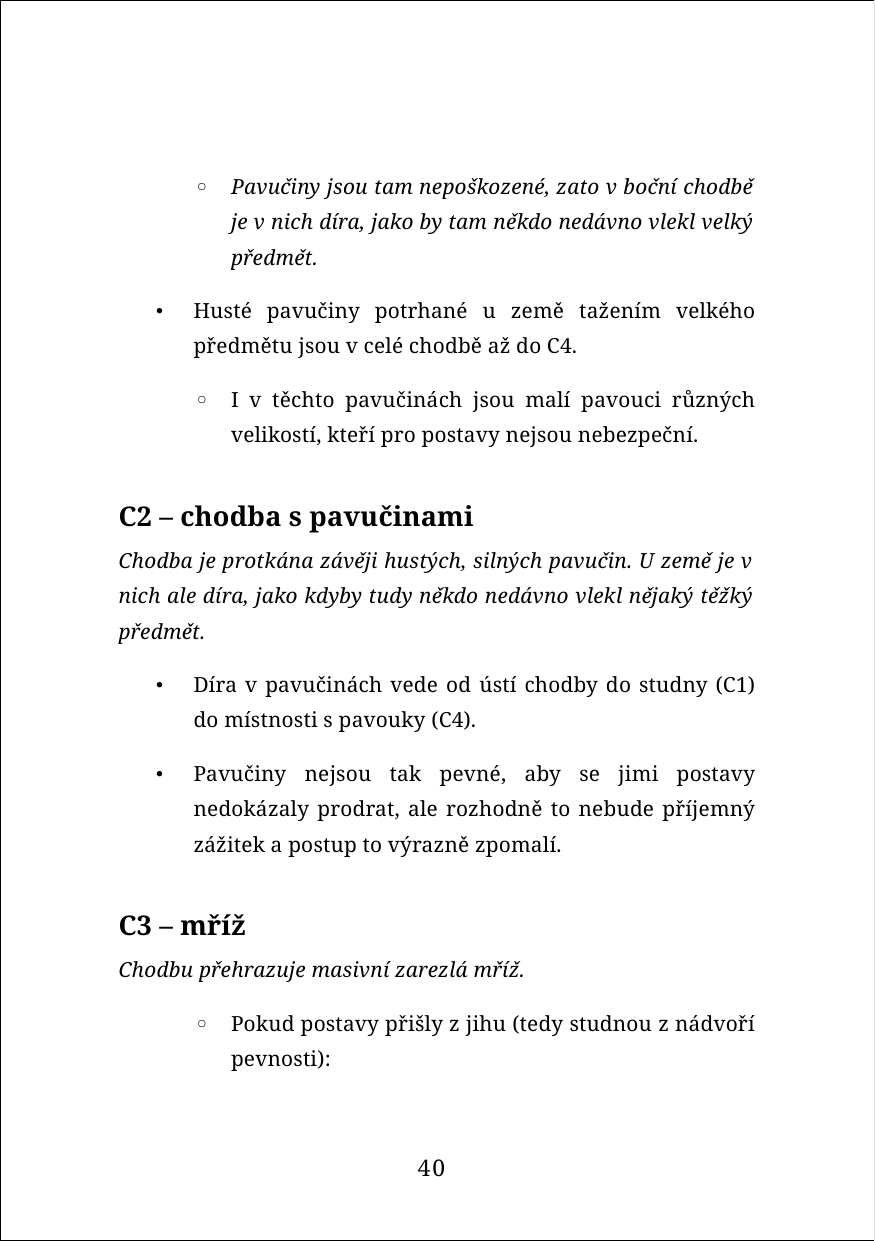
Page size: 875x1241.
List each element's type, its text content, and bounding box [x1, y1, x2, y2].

list Díra v pavučinách vede od ústí chodby do studny (C1) do místnosti s pavouky (C4). [156, 670, 756, 734]
subtitle C2 – chodba s pavučinami [118, 497, 756, 534]
text Chodbu přehrazuje masivní zarezlá mříž. [118, 955, 756, 984]
list I v těchto pavučinách jsou malí pavouci různých velikostí, kteří pro postavy nejsou nebezpeční. [193, 385, 756, 449]
subtitle C3 – mříž [118, 907, 756, 944]
list Pavučiny nejsou tak pevné, aby se jimi postavy nedokázaly prodrat, ale rozhodně to nebude příjemný zážitek a postup to výrazně zpomalí. [156, 759, 756, 858]
list Pokud postavy přišly z jihu (tedy studnou z nádvoří pevnosti): [193, 1009, 756, 1073]
list Pavučiny jsou tam nepoškozené, zato v boční chodbě je v nich díra, jako by tam někdo nedávno vlekl velký předmět. [193, 172, 756, 271]
text Chodba je protkána závěji hustých, silných pavučin. U země je v nich ale díra, jako kdyby tudy někdo nedávno vlekl nějaký těžký předmět. [118, 546, 756, 645]
list Husté pavučiny potrhané u země tažením velkého předmětu jsou v celé chodbě až do C4. [156, 296, 756, 360]
